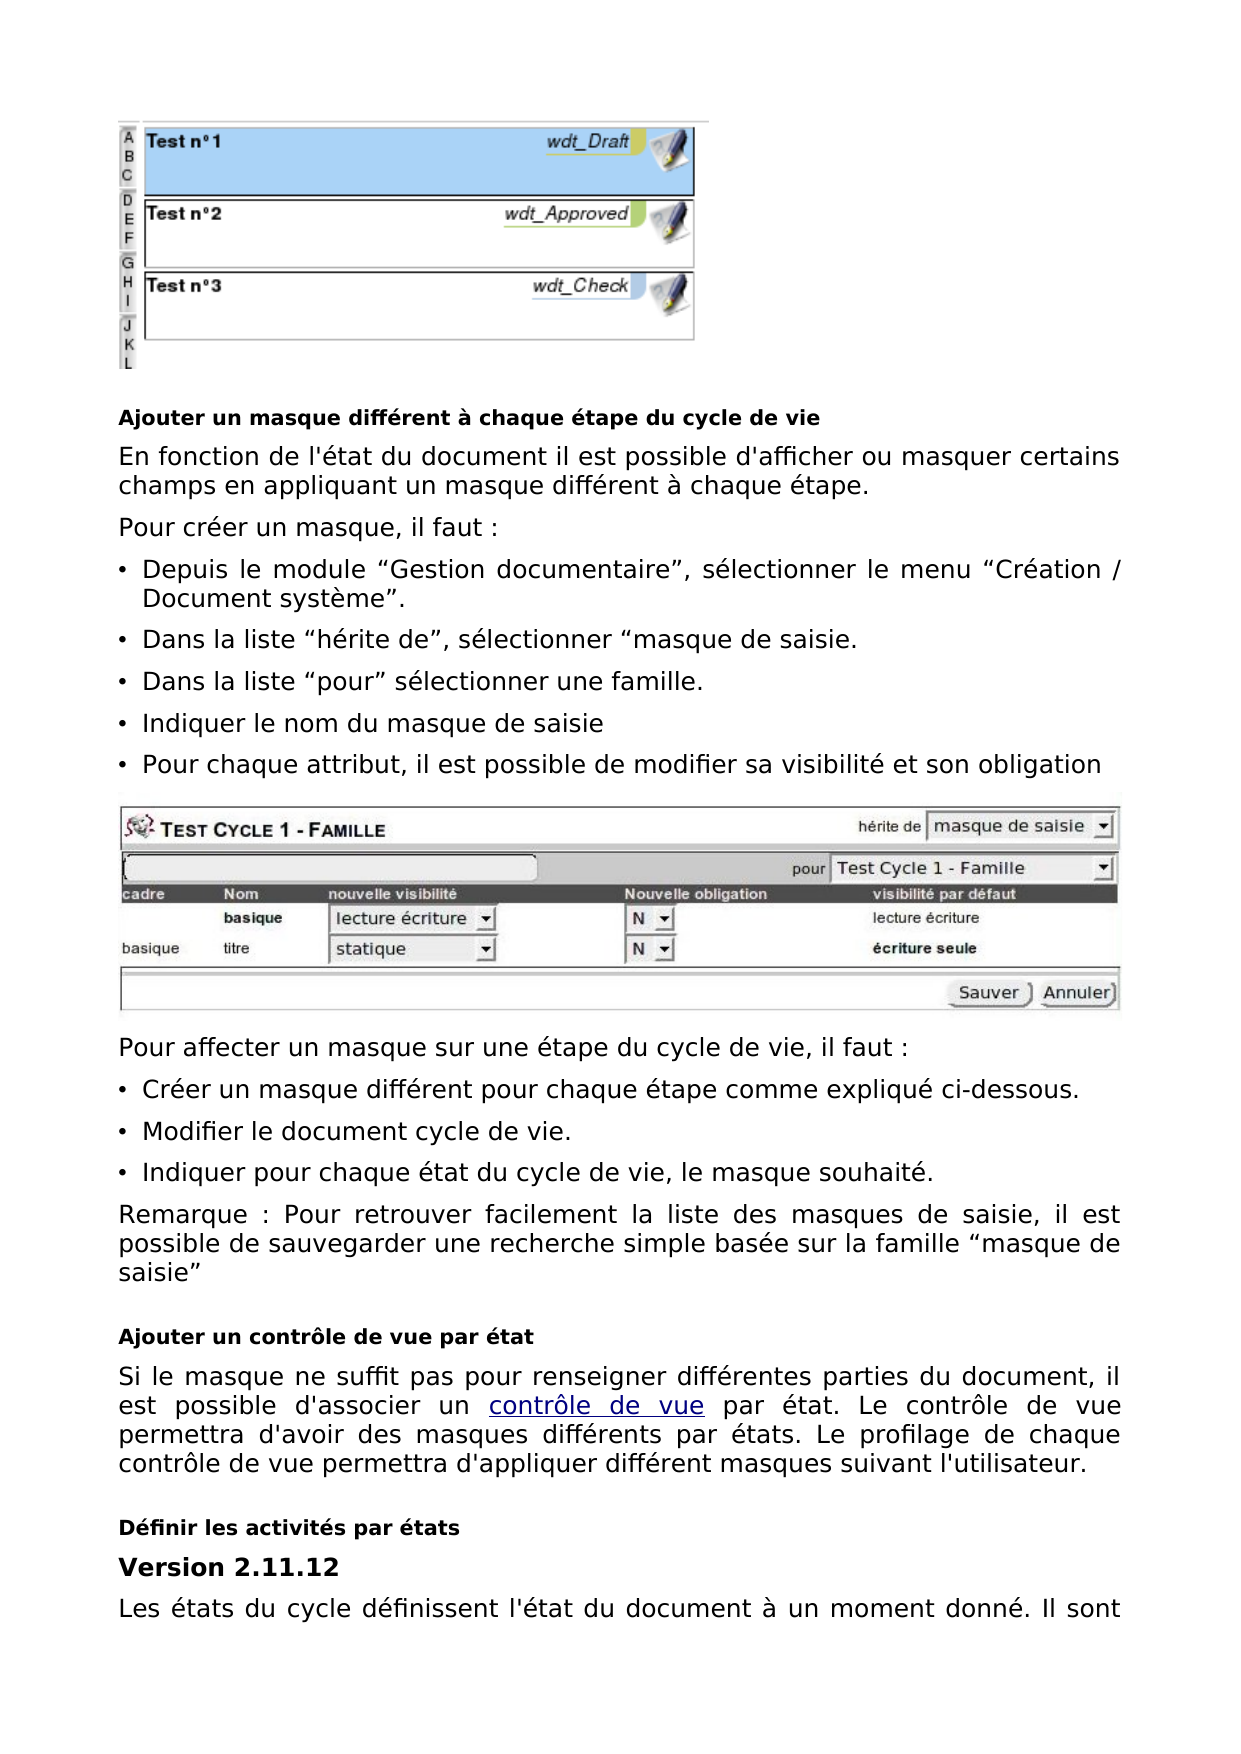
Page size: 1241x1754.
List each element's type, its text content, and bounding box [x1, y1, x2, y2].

picture [118, 118, 709, 369]
picture [118, 792, 1123, 1021]
list Modifier le document cycle de vie. [118, 1117, 1122, 1146]
text Les états du cycle définissent l'état du document à un moment donné. Il sont [118, 1594, 1122, 1623]
list Dans la liste “hérite de”, sélectionner “masque de saisie. [118, 626, 1122, 655]
text Pour créer un masque, il faut : [118, 513, 1122, 542]
list Indiquer pour chaque état du cycle de vie, le masque souhaité. [118, 1158, 1122, 1187]
text En fonction de l'état du document il est possible d'afficher ou masquer certains champs en appliquant un masque différent à chaque étape. [118, 442, 1122, 501]
subtitle Ajouter un masque différent à chaque étape du cycle de vie [118, 406, 1122, 430]
list Indiquer le nom du masque de saisie [118, 709, 1122, 738]
list Depuis le module “Gestion documentaire”, sélectionner le menu “Création / Document système”. [118, 555, 1122, 613]
text Version 2.11.12 [118, 1553, 1122, 1582]
list Créer un masque différent pour chaque étape comme expliqué ci-dessous. [118, 1075, 1122, 1104]
list Pour chaque attribut, il est possible de modifier sa visibilité et son obligation [118, 751, 1122, 780]
subtitle Ajouter un contrôle de vue par état [118, 1325, 1122, 1349]
text Si le masque ne suffit pas pour renseigner différentes parties du document, il est possible d'associer un contrôle de vue par état. Le contrôle de vue permettra d'avoir des masques différents par états. Le profilage de chaque contrôle de vue permettra d'appliquer différent masques suivant l'utilisateur. [118, 1362, 1122, 1478]
text Remarque : Pour retrouver facilement la liste des masques de saisie, il est possible de sauvegarder une recherche simple basée sur la famille “masque de saisie” [118, 1200, 1122, 1287]
list Dans la liste “pour” sélectionner une famille. [118, 667, 1122, 697]
subtitle Définir les activités par états [118, 1516, 1122, 1540]
text Pour affecter un masque sur une étape du cycle de vie, il faut : [118, 1033, 1122, 1062]
